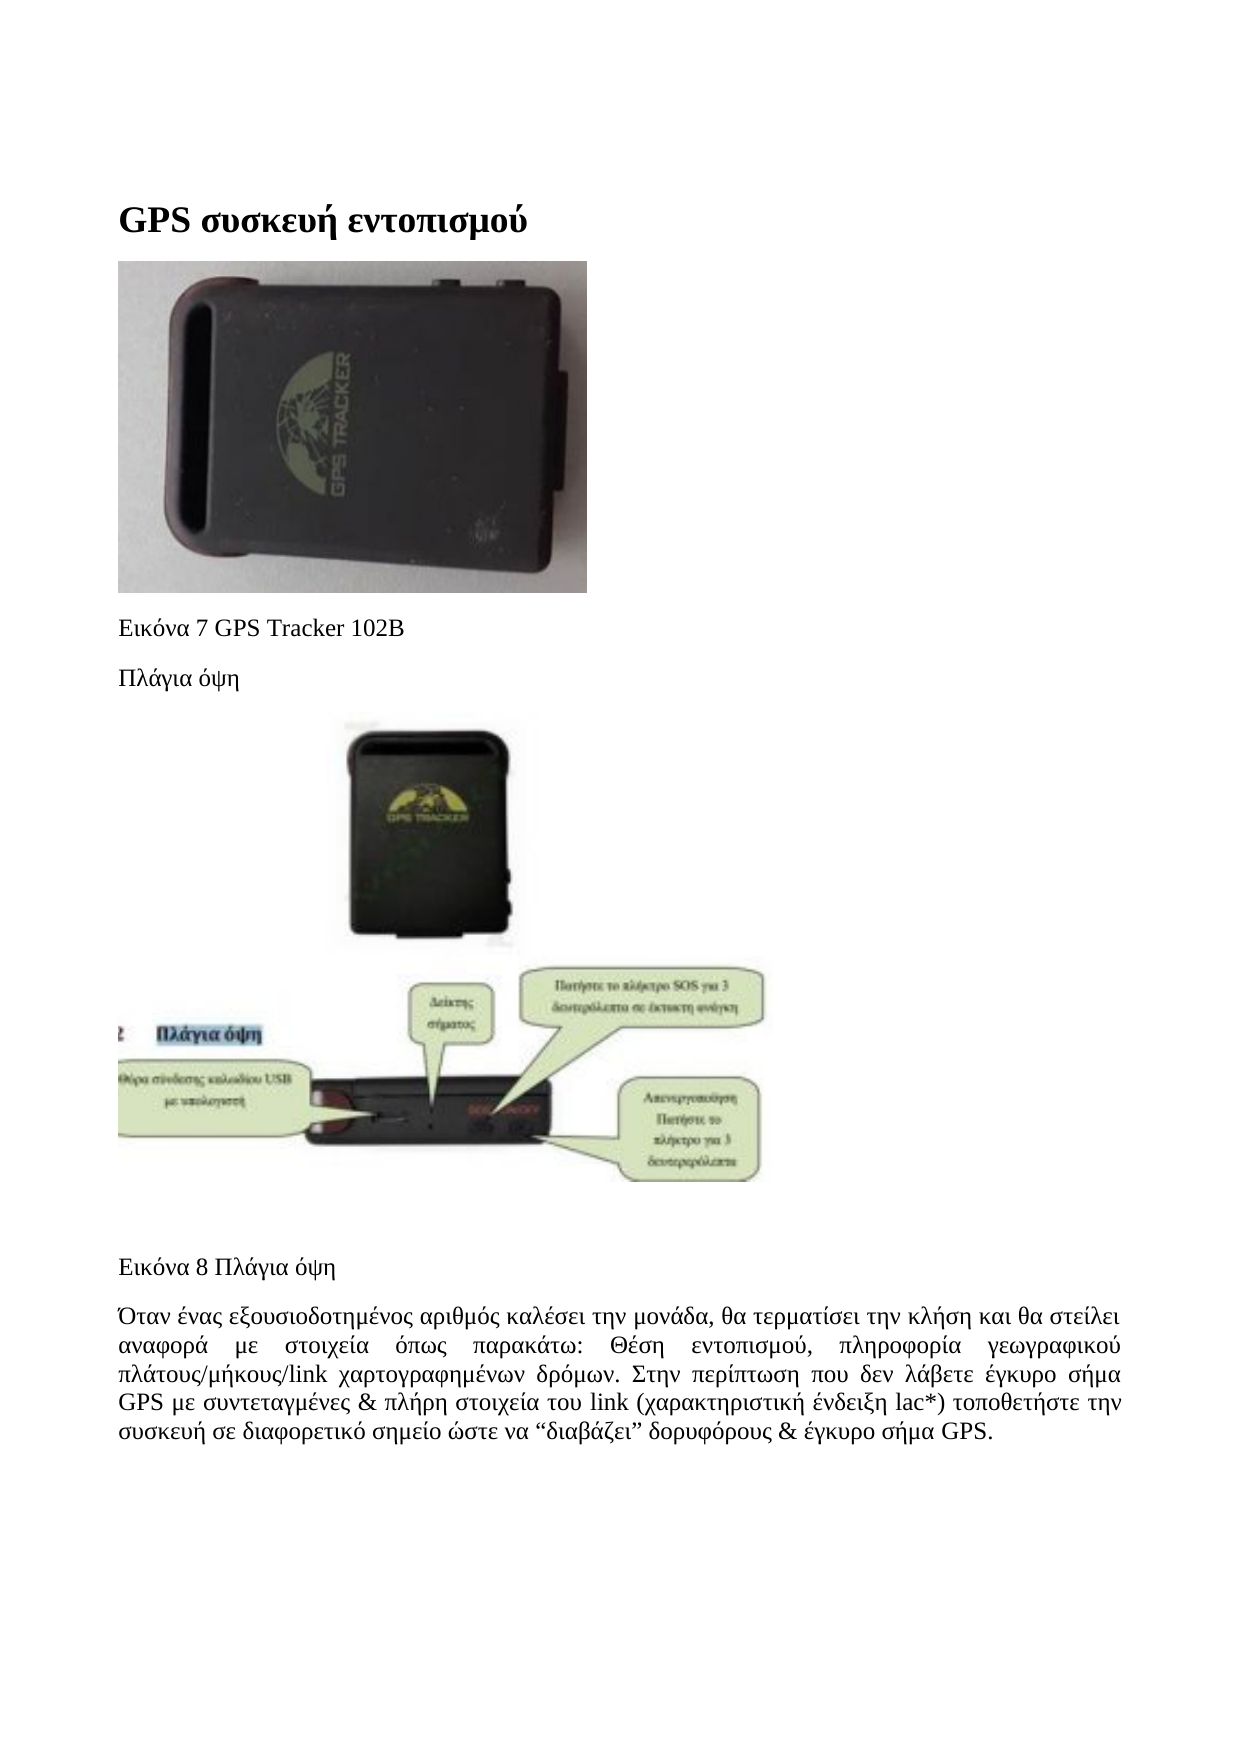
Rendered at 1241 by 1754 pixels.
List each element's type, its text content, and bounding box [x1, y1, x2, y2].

text GPS συσκευή εντοπισμού [118, 197, 1122, 240]
text Εικόνα 7 GPS Tracker 102Β [118, 613, 1122, 642]
text Πλάγια όψη [118, 663, 1122, 692]
text Όταν ένας εξουσιοδοτημένος αριθμός καλέσει την μονάδα, θα τερματίσει την κλήση και θα στείλει αναφορά με στοιχεία όπως παρακάτω: Θέση εντοπισμού, πληροφορία γεωγραφικού πλάτους/μήκους/link χαρτογραφημένων δρόμων. Στην περίπτωση που δεν λάβετε έγκυρο σήμα GPS με συντεταγμένες & πλήρη στοιχεία του link (χαρακτηριστική ένδειξη lac*) τοποθετήστε την συσκευή σε διαφορετικό σημείο ώστε να “διαβάζει” δορυφόρους & έγκυρο σήμα GPS. [118, 1301, 1122, 1445]
text Εικόνα 8 Πλάγια όψη [118, 1252, 1122, 1280]
